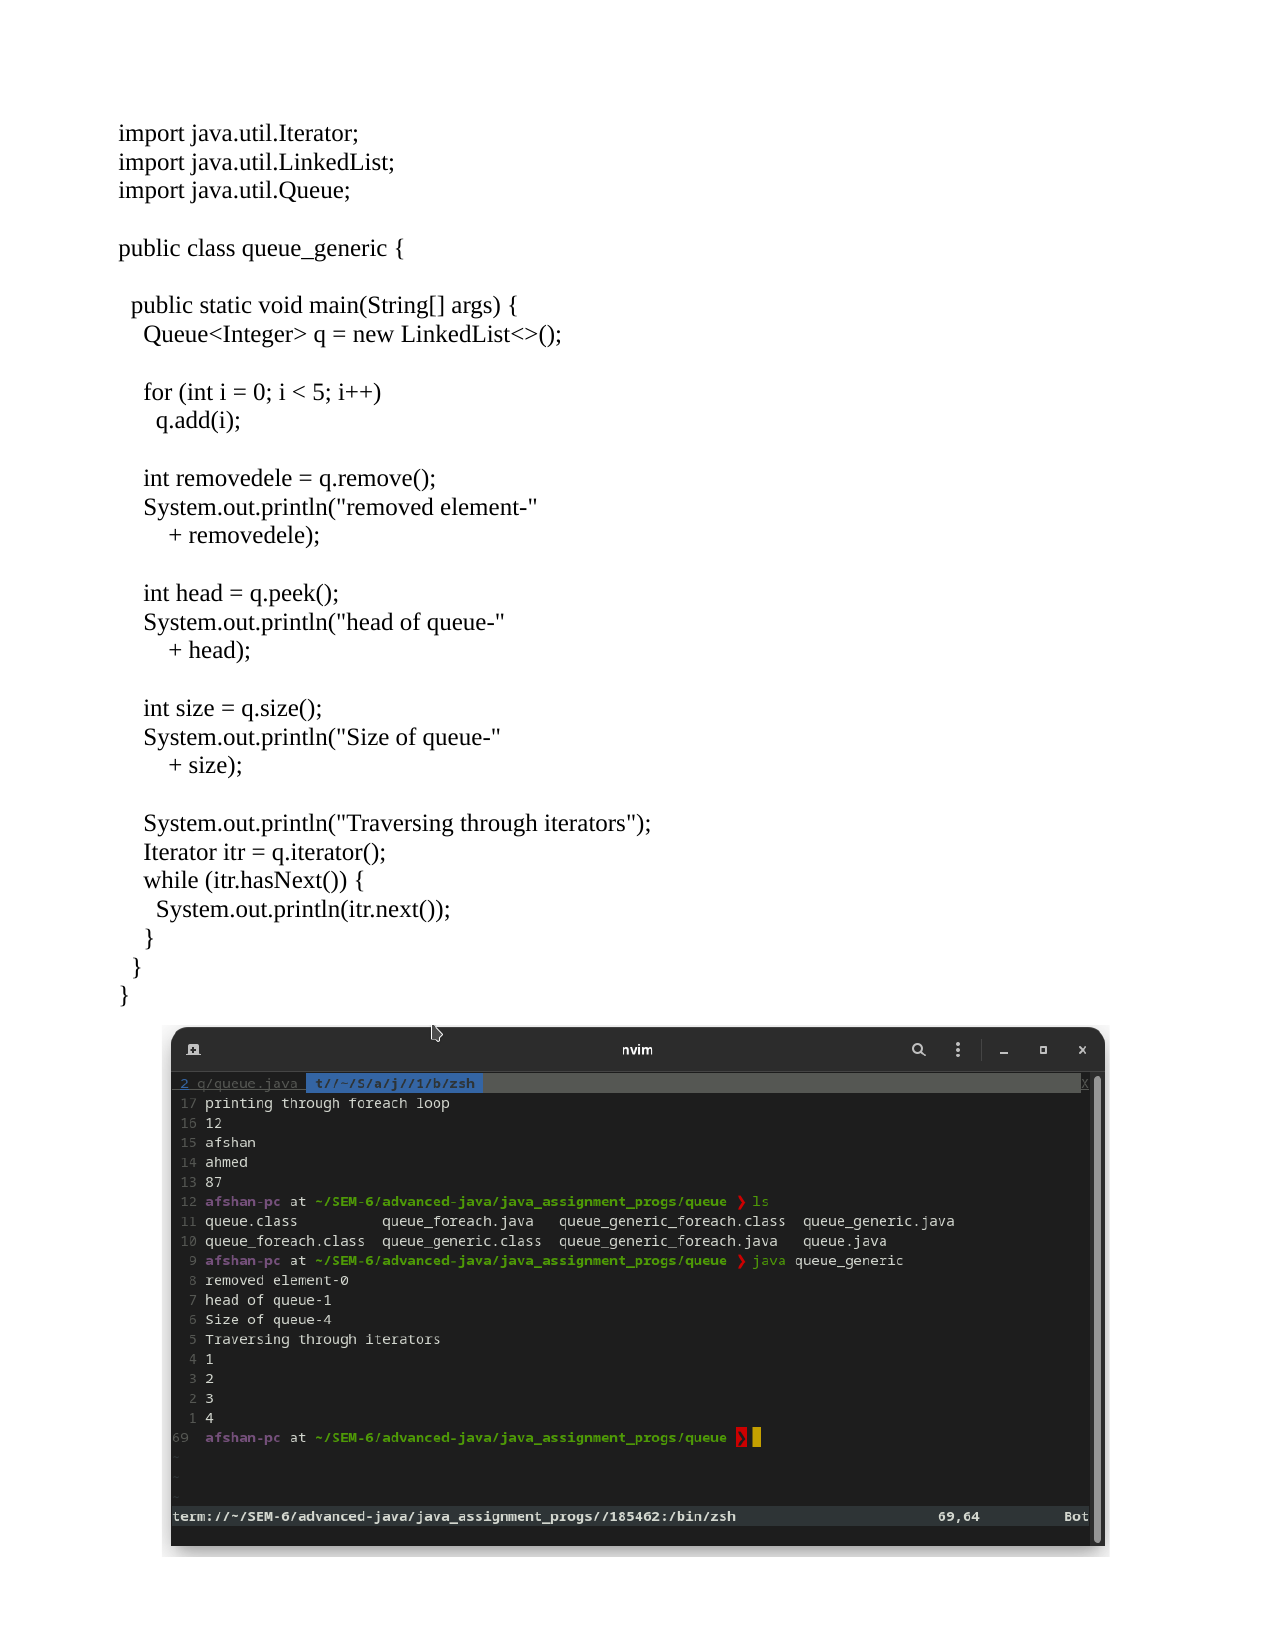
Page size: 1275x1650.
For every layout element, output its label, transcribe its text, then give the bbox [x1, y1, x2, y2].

text for (int i = 0; i < 5; i++) [118, 377, 1157, 406]
text + size); [118, 751, 1157, 779]
text Queue<Integer> q = new LinkedList<>(); [118, 319, 1157, 348]
text import java.util.Iterator; [118, 118, 1157, 147]
text System.out.println(itr.next()); [118, 894, 1157, 923]
text } [118, 952, 1157, 981]
text public class queue_generic { [118, 233, 1157, 262]
text while (itr.hasNext()) { [118, 866, 1157, 894]
text import java.util.LinkedList; [118, 147, 1157, 176]
picture [161, 1025, 1110, 1557]
text q.add(i); [118, 406, 1157, 434]
text public static void main(String[] args) { [118, 291, 1157, 319]
text System.out.println("Traversing through iterators"); [118, 808, 1157, 837]
text + removedele); [118, 521, 1157, 549]
text System.out.println("Size of queue-" [118, 722, 1157, 751]
text import java.util.Queue; [118, 176, 1157, 204]
text int removedele = q.remove(); [118, 463, 1157, 492]
text System.out.println("head of queue-" [118, 607, 1157, 636]
text } [118, 923, 1157, 952]
text int size = q.size(); [118, 693, 1157, 722]
text Iterator itr = q.iterator(); [118, 837, 1157, 866]
text } [118, 981, 1157, 1009]
text + head); [118, 636, 1157, 664]
text int head = q.peek(); [118, 578, 1157, 607]
text System.out.println("removed element-" [118, 492, 1157, 521]
